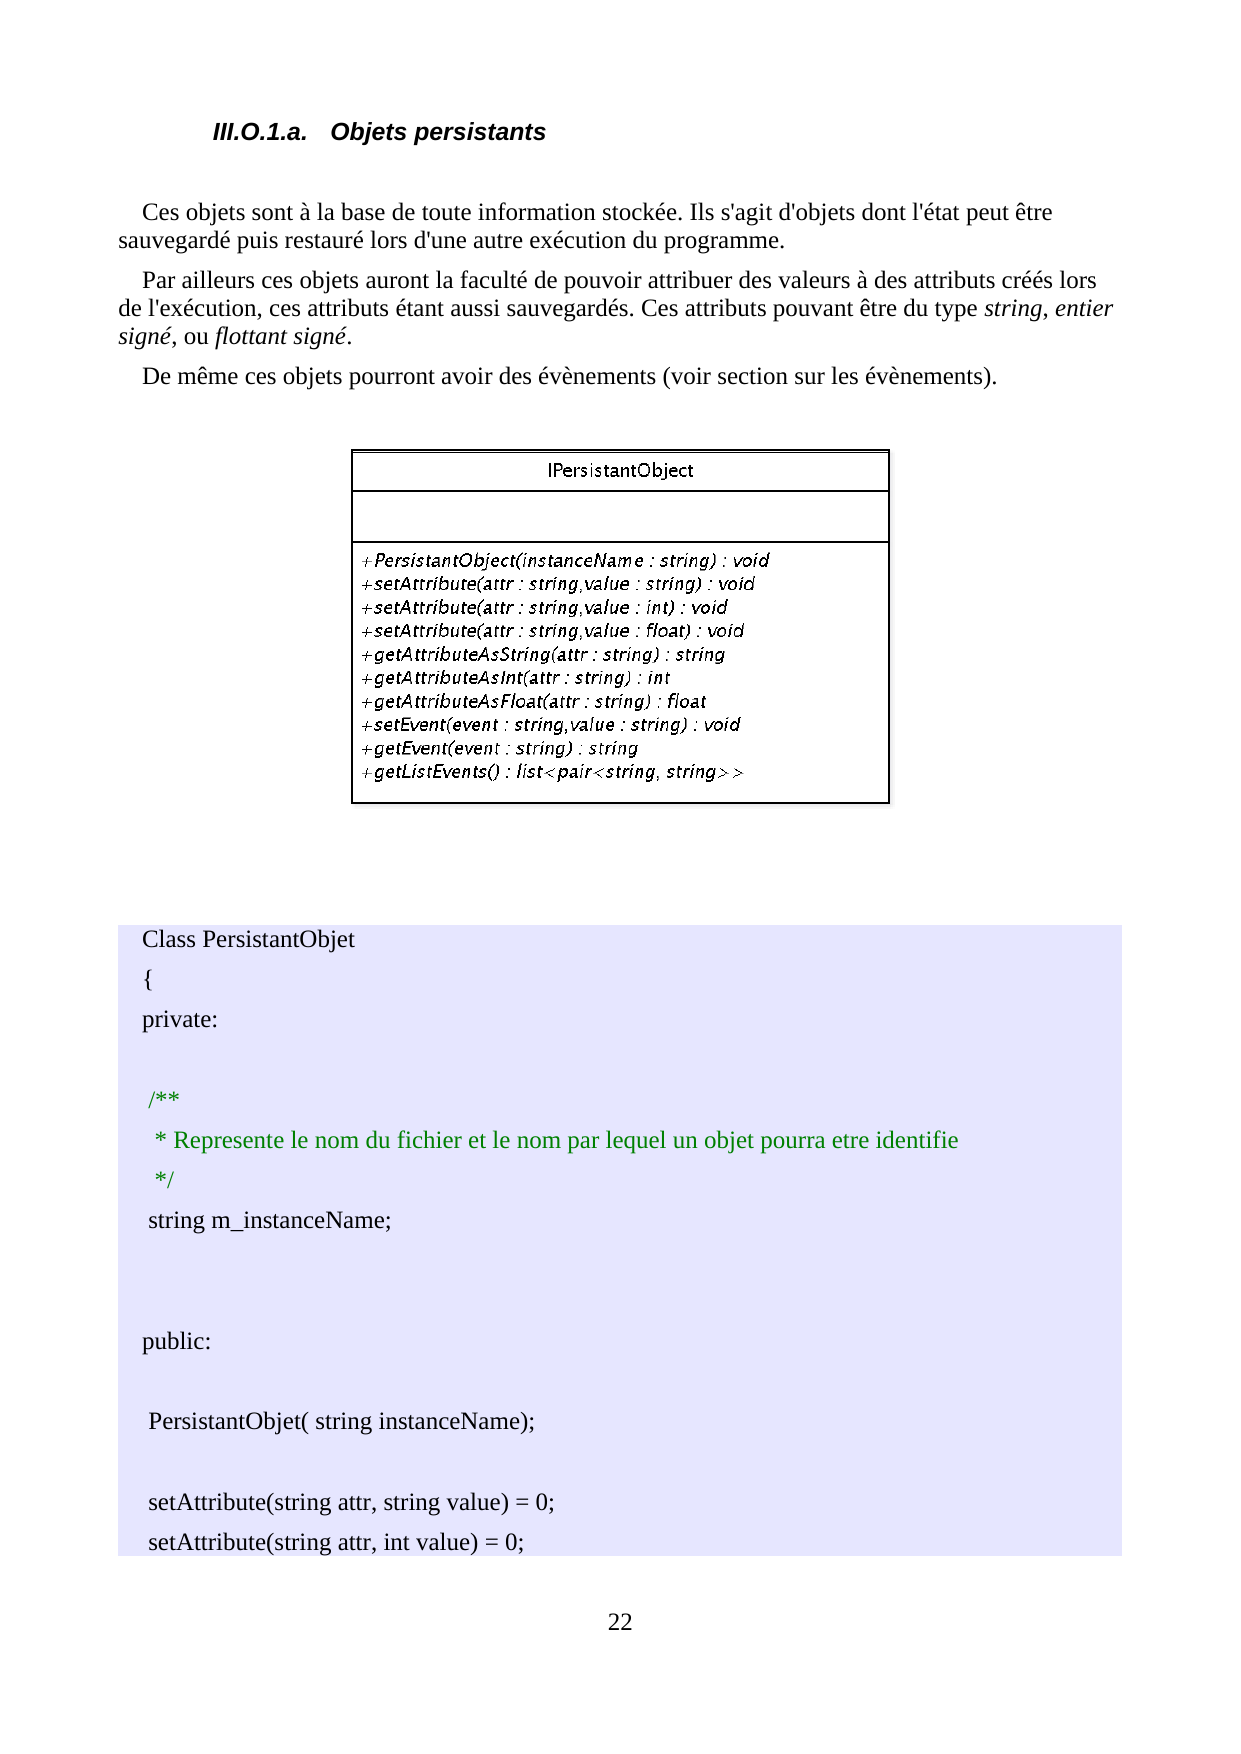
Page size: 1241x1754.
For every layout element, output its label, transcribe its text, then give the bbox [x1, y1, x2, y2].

text private: [118, 1005, 1122, 1033]
picture [344, 442, 896, 810]
text Class PersistantObjet [118, 925, 1122, 953]
subtitle Objets persistants [213, 118, 1122, 146]
text De même ces objets pourront avoir des évènements (voir section sur les évènements). [118, 362, 1122, 390]
text * Represente le nom du fichier et le nom par lequel un objet pourra etre identifie [118, 1126, 1122, 1154]
text Ces objets sont à la base de toute information stockée. Ils s'agit d'objets dont l'état peut être sauvegardé puis restauré lors d'une autre exécution du programme. [118, 198, 1122, 254]
text { [118, 965, 1122, 993]
text Par ailleurs ces objets auront la faculté de pouvoir attribuer des valeurs à des attributs créés lors de l'exécution, ces attributs étant aussi sauvegardés. Ces attributs pouvant être du type string, entier signé, ou flottant signé. [118, 266, 1122, 349]
text */ [118, 1166, 1122, 1194]
text string m_instanceName; [118, 1206, 1122, 1234]
text setAttribute(string attr, int value) = 0; [118, 1528, 1122, 1556]
text setAttribute(string attr, string value) = 0; [118, 1488, 1122, 1516]
text public: [118, 1327, 1122, 1355]
text /** [118, 1086, 1122, 1113]
text PersistantObjet( string instanceName); [118, 1407, 1122, 1435]
